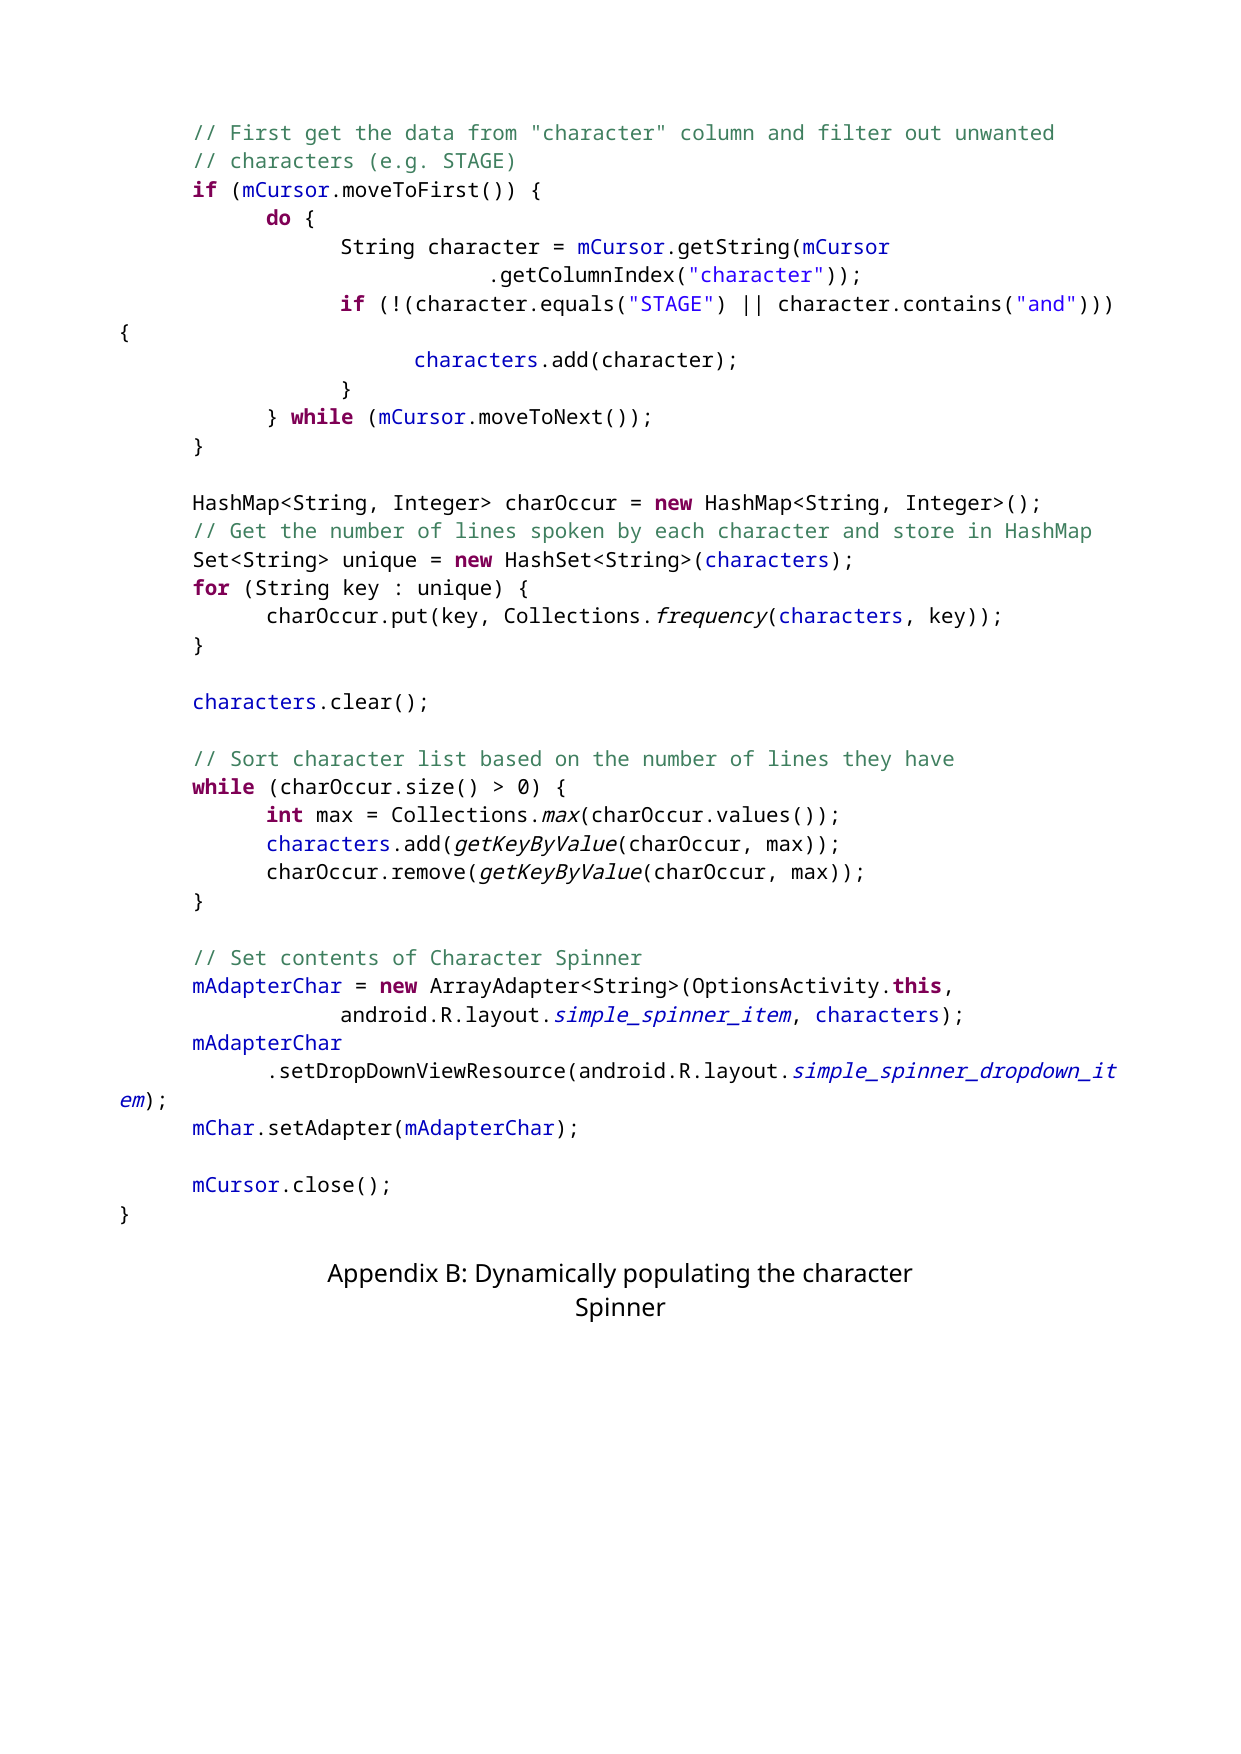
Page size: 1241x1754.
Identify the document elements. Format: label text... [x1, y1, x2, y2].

text HashMap<String, Integer> charOccur = new HashMap<String, Integer>(); [118, 488, 1122, 516]
text while (charOccur.size() > 0) { [118, 772, 1122, 801]
text .setDropDownViewResource(android.R.layout.simple_spinner_dropdown_item); [118, 1057, 1122, 1113]
text // Sort character list based on the number of lines they have [118, 744, 1122, 772]
text characters.clear(); [118, 687, 1122, 715]
text String character = mCursor.getString(mCursor [118, 232, 1122, 260]
text .getColumnIndex("character")); [118, 260, 1122, 289]
text // Set contents of Character Spinner [118, 943, 1122, 971]
text Spinner [118, 1290, 1122, 1324]
text // Get the number of lines spoken by each character and store in HashMap [118, 516, 1122, 545]
text android.R.layout.simple_spinner_item, characters); [118, 1000, 1122, 1028]
text characters.add(getKeyByValue(charOccur, max)); [118, 829, 1122, 857]
text if (mCursor.moveToFirst()) { [118, 175, 1122, 203]
text int max = Collections.max(charOccur.values()); [118, 801, 1122, 829]
text charOccur.remove(getKeyByValue(charOccur, max)); [118, 857, 1122, 886]
text } [118, 374, 1122, 402]
text } [118, 630, 1122, 658]
text } [118, 431, 1122, 459]
text } while (mCursor.moveToNext()); [118, 402, 1122, 431]
text for (String key : unique) { [118, 573, 1122, 602]
text } [118, 1199, 1122, 1227]
text charOccur.put(key, Collections.frequency(characters, key)); [118, 602, 1122, 630]
text } [118, 886, 1122, 914]
text if (!(character.equals("STAGE") || character.contains("and"))) { [118, 289, 1122, 346]
text // characters (e.g. STAGE) [118, 147, 1122, 175]
text mCursor.close(); [118, 1170, 1122, 1199]
text Appendix B: Dynamically populating the character [118, 1256, 1122, 1290]
text // First get the data from "character" column and filter out unwanted [118, 118, 1122, 147]
text characters.add(character); [118, 346, 1122, 374]
text do { [118, 203, 1122, 232]
text mAdapterChar [118, 1028, 1122, 1057]
text Set<String> unique = new HashSet<String>(characters); [118, 545, 1122, 573]
text mChar.setAdapter(mAdapterChar); [118, 1113, 1122, 1142]
text mAdapterChar = new ArrayAdapter<String>(OptionsActivity.this, [118, 971, 1122, 1000]
